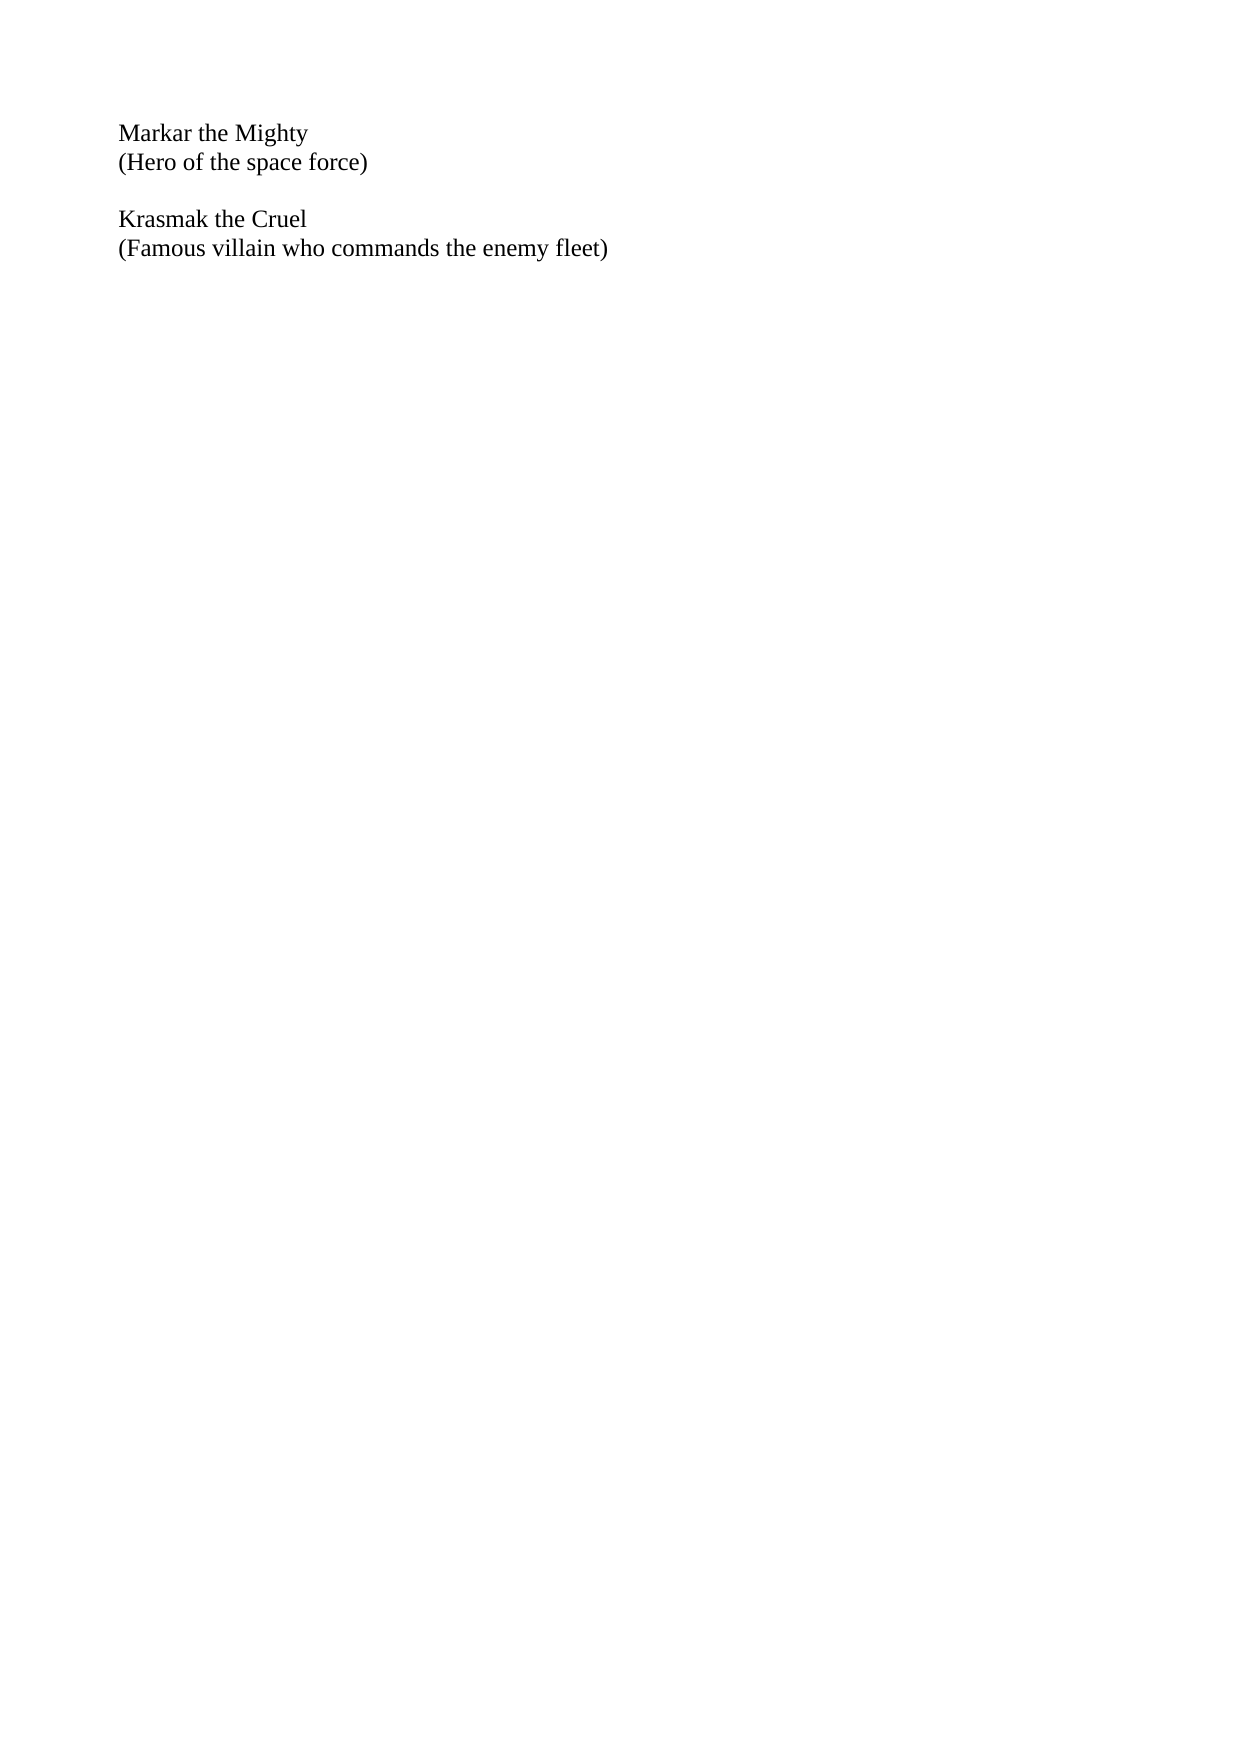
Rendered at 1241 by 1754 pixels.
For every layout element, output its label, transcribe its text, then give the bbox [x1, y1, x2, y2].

text Krasmak the Cruel [118, 204, 1122, 233]
text (Famous villain who commands the enemy fleet) [118, 233, 1122, 262]
text Markar the Mighty [118, 118, 1122, 147]
text (Hero of the space force) [118, 147, 1122, 176]
